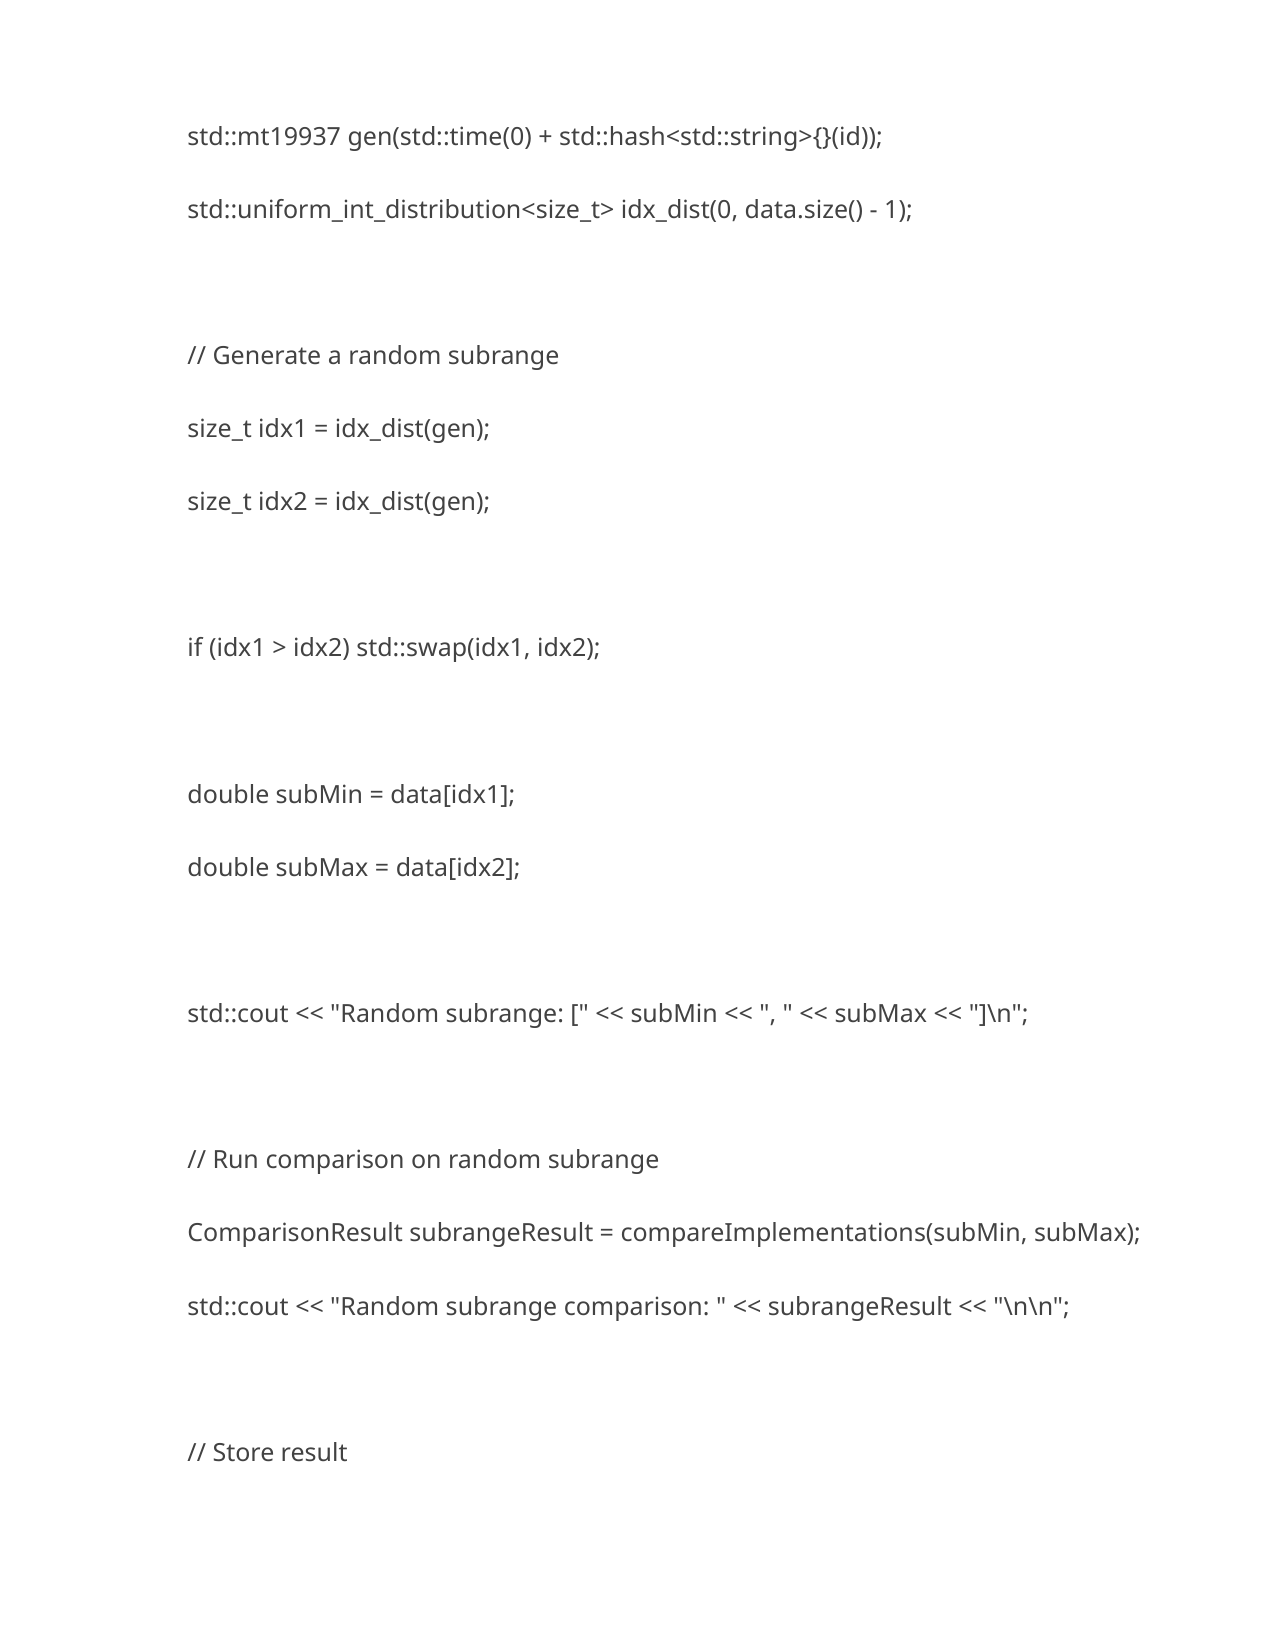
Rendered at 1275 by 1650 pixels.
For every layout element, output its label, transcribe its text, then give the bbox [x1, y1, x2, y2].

text double subMax = data[idx2]; [135, 849, 1157, 883]
text if (idx1 > idx2) std::swap(idx1, idx2); [135, 630, 1157, 664]
text std::cout << "Random subrange: [" << subMin << ", " << subMax << "]\n"; [135, 996, 1157, 1030]
text double subMin = data[idx1]; [135, 776, 1157, 810]
text std::cout << "Random subrange comparison: " << subrangeResult << "\n\n"; [135, 1288, 1157, 1322]
text std::mt19937 gen(std::time(0) + std::hash<std::string>{}(id)); [135, 118, 1157, 152]
text size_t idx2 = idx_dist(gen); [135, 484, 1157, 518]
text size_t idx1 = idx_dist(gen); [135, 411, 1157, 445]
text // Generate a random subrange [135, 337, 1157, 372]
text std::uniform_int_distribution<size_t> idx_dist(0, data.size() - 1); [135, 191, 1157, 225]
text ComparisonResult subrangeResult = compareImplementations(subMin, subMax); [135, 1215, 1157, 1249]
text // Run comparison on random subrange [135, 1142, 1157, 1176]
text // Store result [135, 1434, 1157, 1468]
